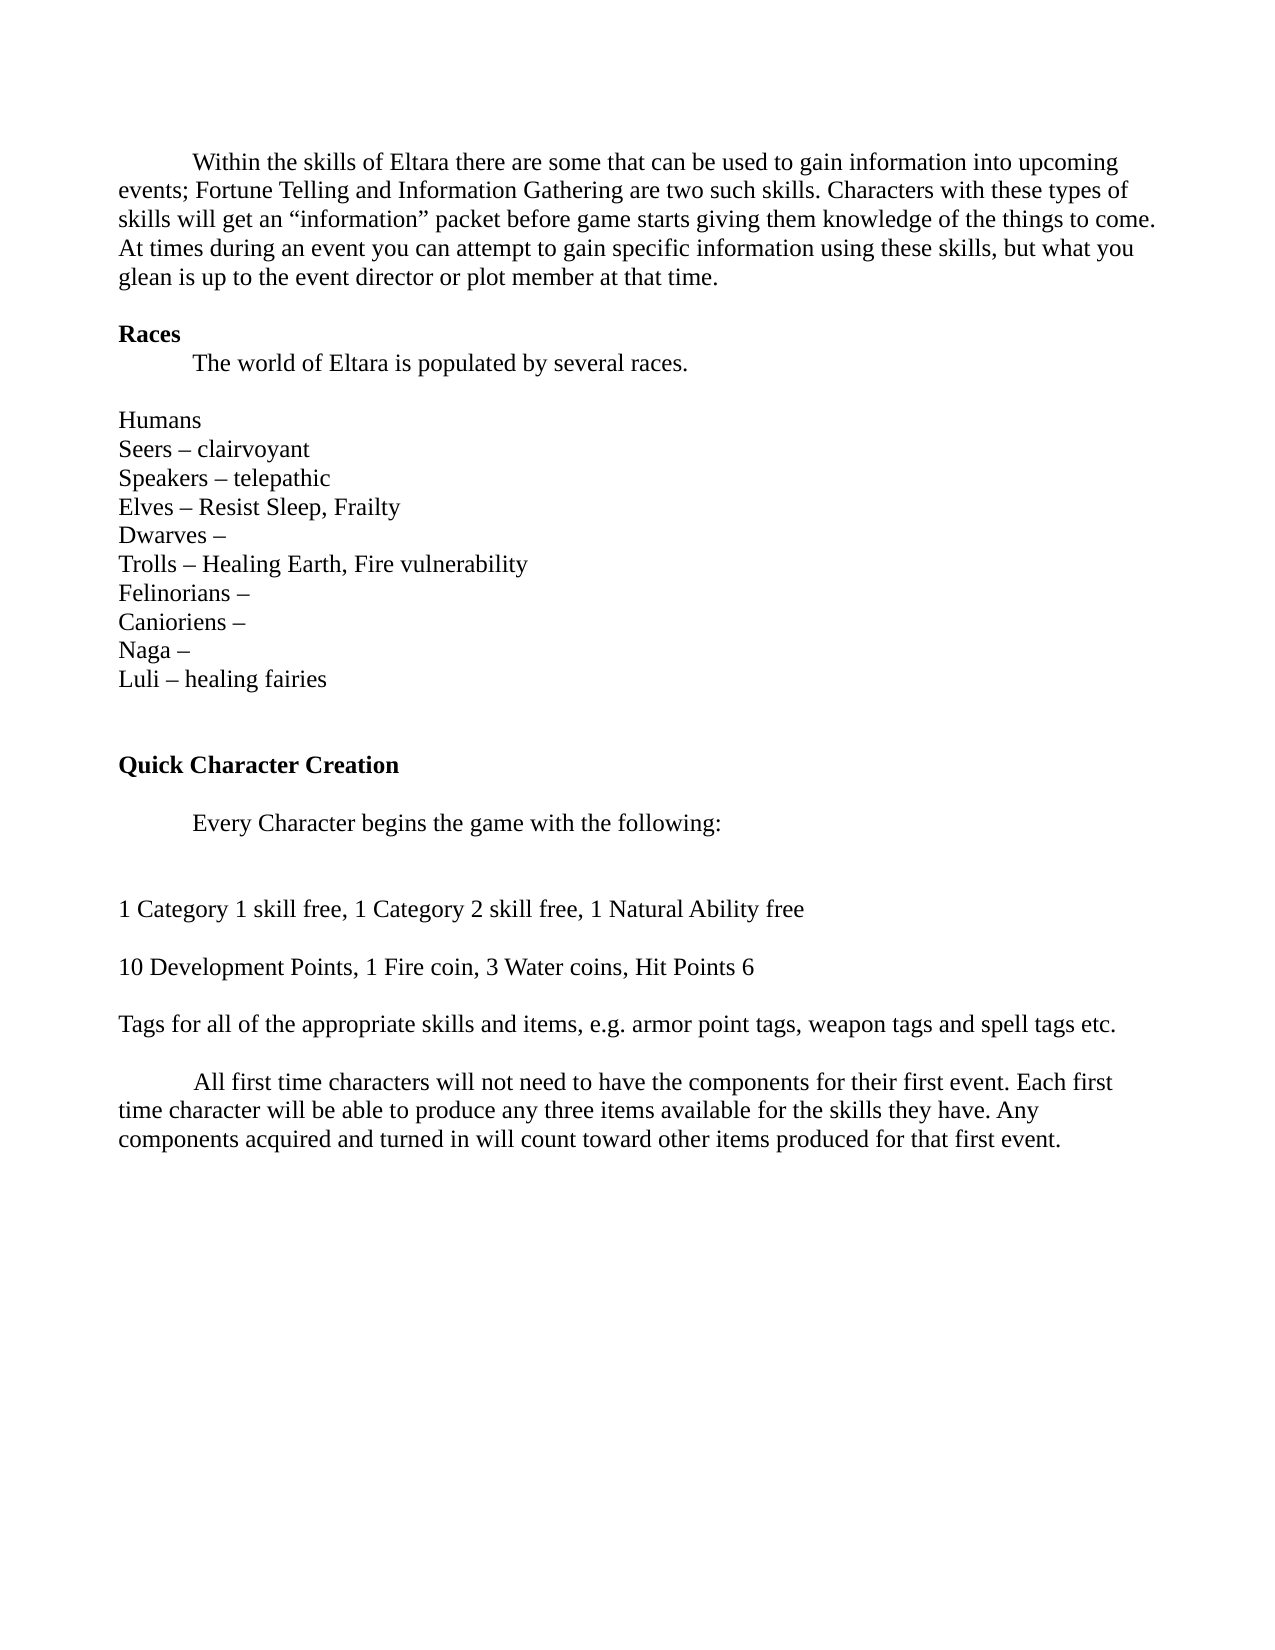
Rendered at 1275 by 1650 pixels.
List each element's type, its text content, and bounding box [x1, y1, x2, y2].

text Elves – Resist Sleep, Frailty [118, 492, 1157, 521]
text Speakers – telepathic [118, 463, 1157, 492]
text Every Character begins the game with the following: [118, 808, 1157, 837]
text The world of Eltara is populated by several races. [118, 348, 1157, 377]
text 10 Development Points, 1 Fire coin, 3 Water coins, Hit Points 6 [118, 952, 1157, 981]
text Felinorians – [118, 578, 1157, 607]
text Canioriens – [118, 607, 1157, 636]
text Luli – healing fairies [118, 664, 1157, 693]
text Seers – clairvoyant [118, 434, 1157, 463]
text Races [118, 319, 1157, 348]
text All first time characters will not need to have the components for their first event. Each first time character will be able to produce any three items available for the skills they have. Any components acquired and turned in will count toward other items produced for that first event. [118, 1067, 1157, 1153]
text Naga – [118, 636, 1157, 664]
text Within the skills of Eltara there are some that can be used to gain information into upcoming events; Fortune Telling and Information Gathering are two such skills. Characters with these types of skills will get an “information” packet before game starts giving them knowledge of the things to come. At times during an event you can attempt to gain specific information using these skills, but what you glean is up to the event director or plot member at that time. [118, 118, 1157, 291]
text Tags for all of the appropriate skills and items, e.g. armor point tags, weapon tags and spell tags etc. [118, 1009, 1157, 1038]
text Dwarves – [118, 521, 1157, 549]
text Trolls – Healing Earth, Fire vulnerability [118, 549, 1157, 578]
text Humans [118, 406, 1157, 434]
subtitle Quick Character Creation [118, 751, 1157, 779]
text 1 Category 1 skill free, 1 Category 2 skill free, 1 Natural Ability free [118, 894, 1157, 923]
